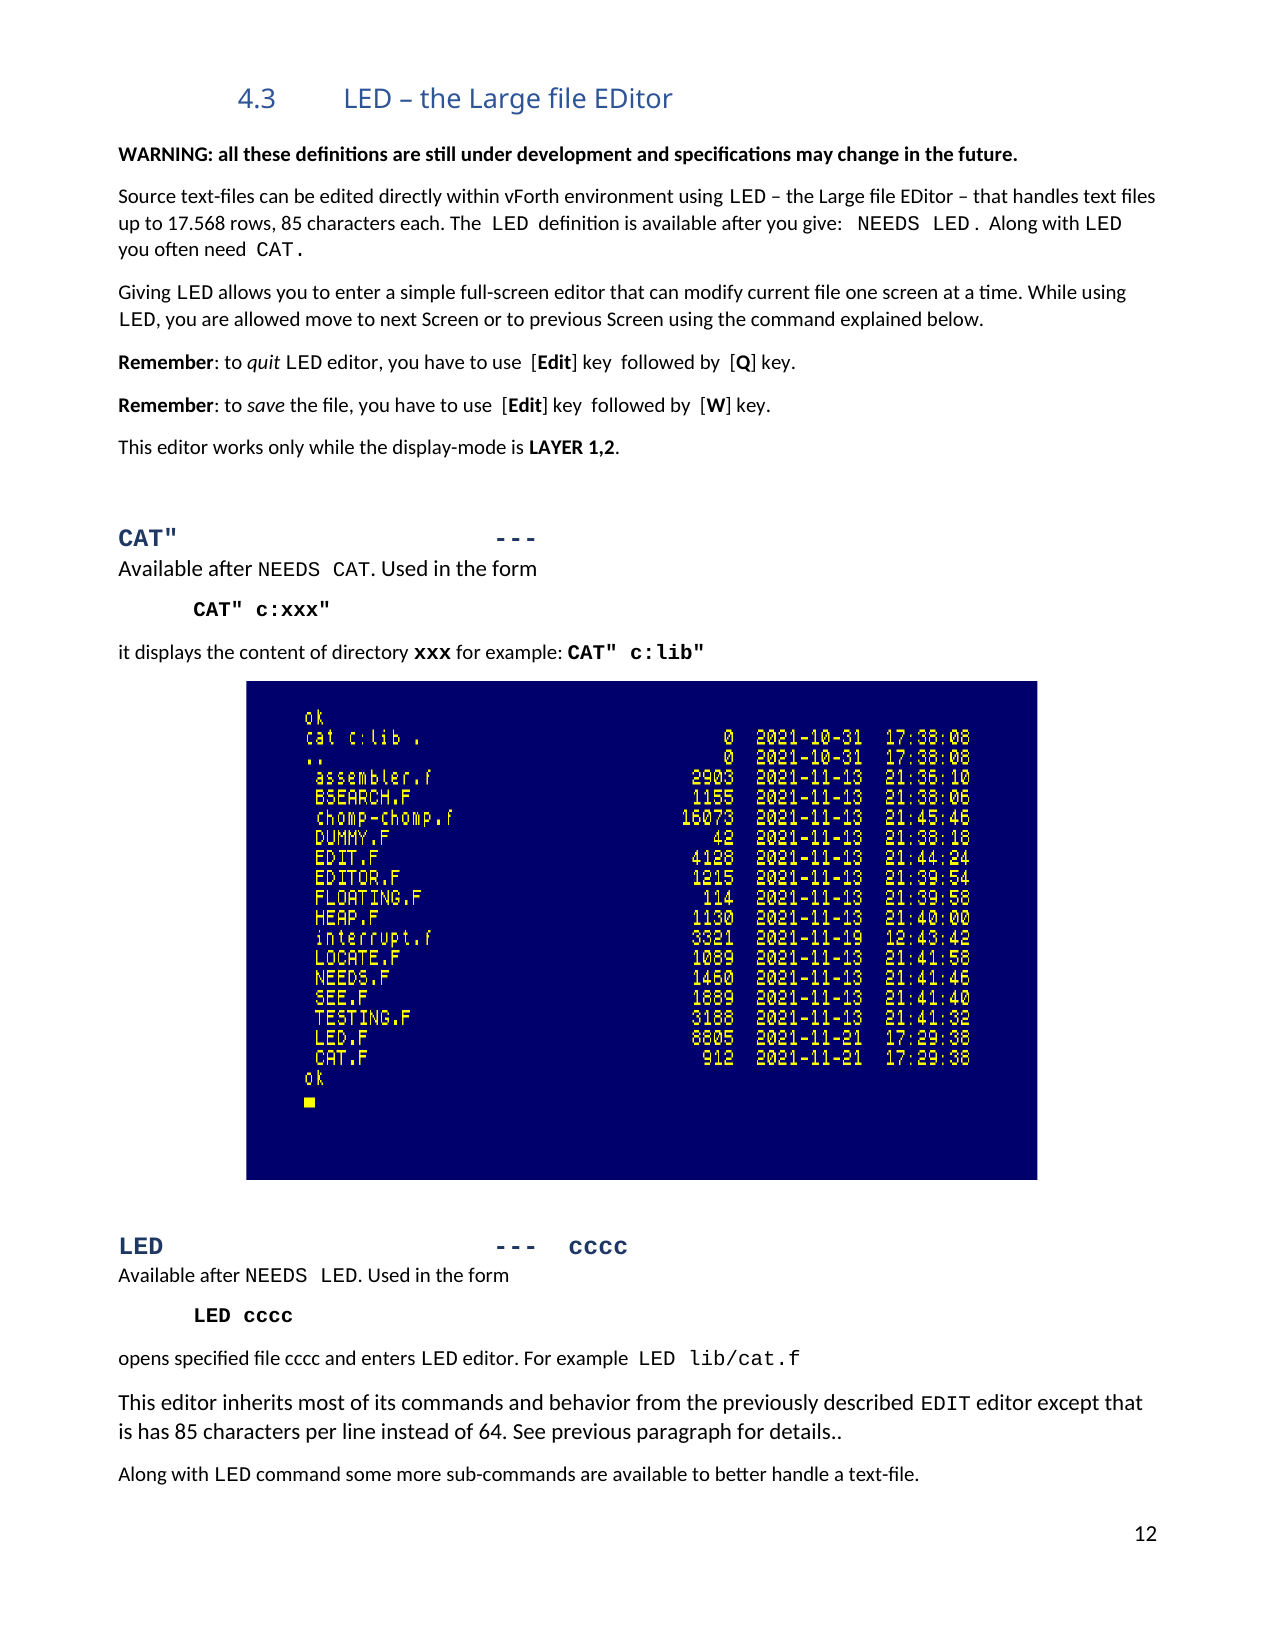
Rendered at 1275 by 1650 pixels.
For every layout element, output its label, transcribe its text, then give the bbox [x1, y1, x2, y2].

text LED cccc [118, 1305, 1157, 1329]
text opens specified file cccc and enters LED editor. For example LED lib/cat.f [118, 1345, 1157, 1372]
text Source text-files can be edited directly within vForth environment using LED – the Large file EDitor – that handles text files up to 17.568 rows, 85 characters each. The LED definition is available after you give: NEEDS LED . Along with LED you often need CAT. [118, 183, 1157, 263]
text Available after NEEDS LED. Used in the form [118, 1262, 1157, 1288]
text This editor works only while the display-mode is LAYER 1,2. [118, 434, 1157, 460]
text CAT" c:xxx" [118, 599, 1157, 622]
text Available after NEEDS CAT. Used in the form [118, 554, 1157, 582]
text This editor inherits most of its commands and behavior from the previously described EDIT editor except that is has 85 characters per line instead of 64. See previous paragraph for details.. [118, 1388, 1157, 1445]
text Remember: to save the file, you have to use [Edit] key followed by [W] key. [118, 392, 1157, 418]
text Giving LED allows you to enter a simple full-screen editor that can modify current file one screen at a time. While using LED, you are allowed move to next Screen or to previous Screen using the command explained below. [118, 279, 1157, 332]
picture [246, 681, 1038, 1180]
subtitle LED --- cccc [118, 1233, 1157, 1262]
text Remember: to quit LED editor, you have to use [Edit] key followed by [Q] key. [118, 349, 1157, 376]
text Along with LED command some more sub-commands are available to better handle a text-file. [118, 1462, 1157, 1488]
subtitle CAT" --- [118, 525, 1157, 554]
text WARNING: all these definitions are still under development and specifications may change in the future. [118, 116, 1157, 167]
subtitle LED – the Large file EDitor [231, 79, 1157, 116]
text it displays the content of directory xxx for example: CAT" c:lib" [118, 639, 1157, 666]
